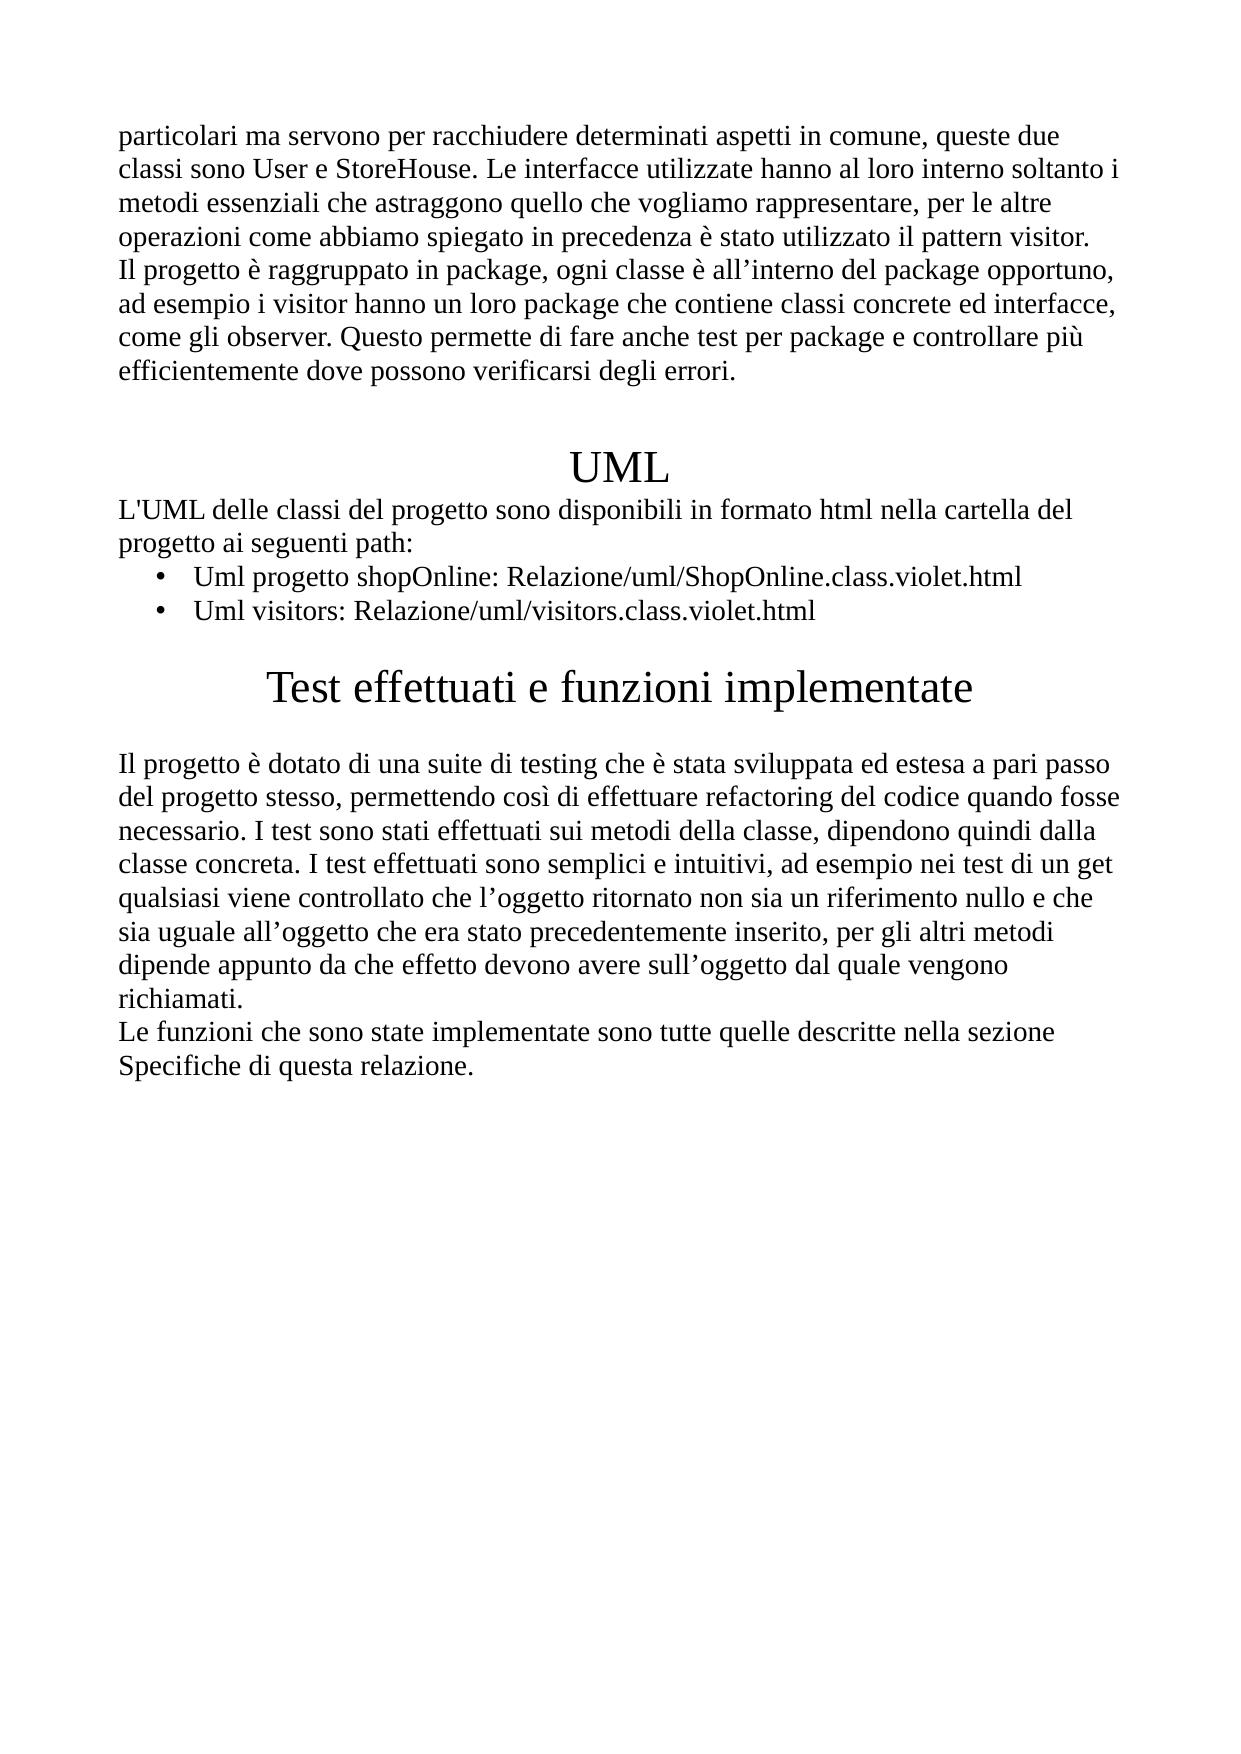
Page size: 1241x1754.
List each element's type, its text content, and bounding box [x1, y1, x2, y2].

text UML [118, 439, 1122, 492]
list Uml visitors: Relazione/uml/visitors.class.violet.html [156, 593, 1122, 626]
text Il progetto è dotato di una suite di testing che è stata sviluppata ed estesa a pari passo del progetto stesso, permettendo così di effettuare refactoring del codice quando fosse necessario. I test sono stati effettuati sui metodi della classe, dipendono quindi dalla classe concreta. I test effettuati sono semplici e intuitivi, ad esempio nei test di un get qualsiasi viene controllato che l’oggetto ritornato non sia un riferimento nullo e che sia uguale all’oggetto che era stato precedentemente inserito, per gli altri metodi dipende appunto da che effetto devono avere sull’oggetto dal quale vengono richiamati. [118, 746, 1122, 1014]
text Test effettuati e funzioni implementate [118, 660, 1122, 712]
text L'UML delle classi del progetto sono disponibili in formato html nella cartella del progetto ai seguenti path: [118, 492, 1122, 559]
text Le funzioni che sono state implementate sono tutte quelle descritte nella sezione Specifiche di questa relazione. [118, 1014, 1122, 1081]
text particolari ma servono per racchiudere determinati aspetti in comune, queste due classi sono User e StoreHouse. Le interfacce utilizzate hanno al loro interno soltanto i metodi essenziali che astraggono quello che vogliamo rappresentare, per le altre operazioni come abbiamo spiegato in precedenza è stato utilizzato il pattern visitor. [118, 118, 1122, 252]
text Il progetto è raggruppato in package, ogni classe è all’interno del package opportuno, ad esempio i visitor hanno un loro package che contiene classi concrete ed interfacce, come gli observer. Questo permette di fare anche test per package e controllare più efficientemente dove possono verificarsi degli errori. [118, 252, 1122, 386]
list Uml progetto shopOnline: Relazione/uml/ShopOnline.class.violet.html [156, 559, 1122, 593]
